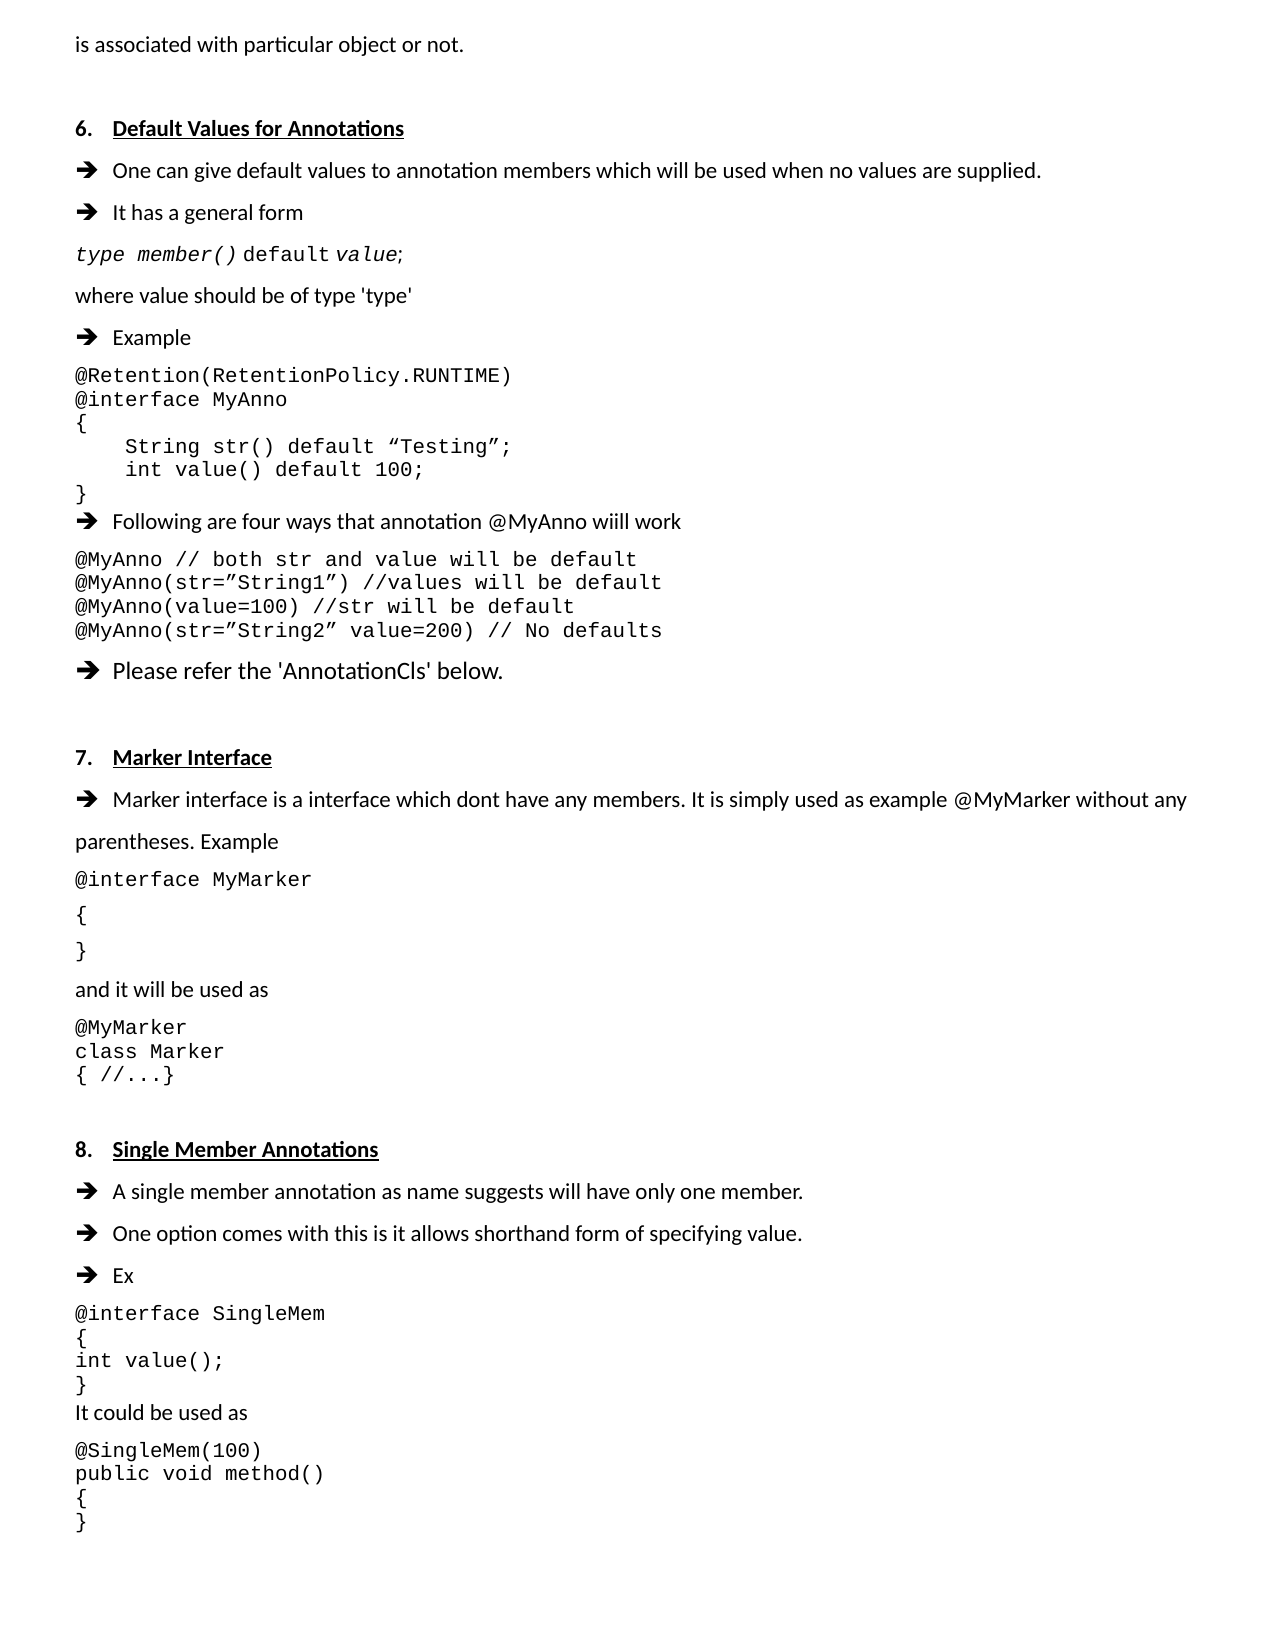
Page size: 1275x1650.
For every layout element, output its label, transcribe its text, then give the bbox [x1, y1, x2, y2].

list Marker interface is a interface which dont have any members. It is simply used as example @MyMarker without any parentheses. Example [75, 785, 1245, 855]
list Following are four ways that annotation @MyAnno wiill work [75, 507, 1245, 535]
text public void method() [75, 1463, 1245, 1487]
text { [75, 1487, 1245, 1511]
text int value(); [75, 1350, 1245, 1374]
text class Marker [75, 1041, 1245, 1064]
list @MyAnno // both str and value will be default [75, 549, 1245, 572]
text where value should be of type 'type' [75, 281, 1245, 309]
text and it will be used as [75, 975, 1245, 1003]
text @Retention(RetentionPolicy.RUNTIME) [75, 365, 1245, 388]
text type member() default value; [75, 240, 1245, 267]
list is associated with particular object or not. [75, 30, 1245, 58]
list It has a general form [75, 198, 1245, 226]
text @interface MyAnno [75, 388, 1245, 412]
text } [75, 483, 1245, 507]
list A single member annotation as name suggests will have only one member. [75, 1177, 1245, 1205]
list Ex [75, 1261, 1245, 1289]
list One option comes with this is it allows shorthand form of specifying value. [75, 1219, 1245, 1247]
text @MyAnno(str=”String2” value=200) // No defaults [75, 620, 1245, 643]
text @MyMarker [75, 1017, 1245, 1041]
text @SingleMem(100) [75, 1440, 1245, 1463]
list @interface SingleMem [75, 1303, 1245, 1327]
text } [75, 1374, 1245, 1398]
text String str() default “Testing”; [75, 436, 1245, 459]
text @MyAnno(value=100) //str will be default [75, 596, 1245, 620]
list Please refer the 'AnnotationCls' below. [75, 655, 1245, 686]
text { [75, 412, 1245, 436]
list } [75, 939, 1245, 963]
text 6. Default Values for Annotations [75, 114, 1245, 142]
list { [75, 904, 1245, 928]
text @MyAnno(str=”String1”) //values will be default [75, 572, 1245, 596]
list One can give default values to annotation members which will be used when no values are supplied. [75, 156, 1245, 184]
text { [75, 1327, 1245, 1350]
list Example [75, 323, 1245, 351]
text int value() default 100; [75, 459, 1245, 483]
text 8. Single Member Annotations [75, 1135, 1245, 1163]
text { //...} [75, 1064, 1245, 1088]
list @interface MyMarker [75, 869, 1245, 892]
list 7. Marker Interface [75, 743, 1245, 771]
text It could be used as [75, 1398, 1245, 1426]
text } [75, 1511, 1245, 1534]
